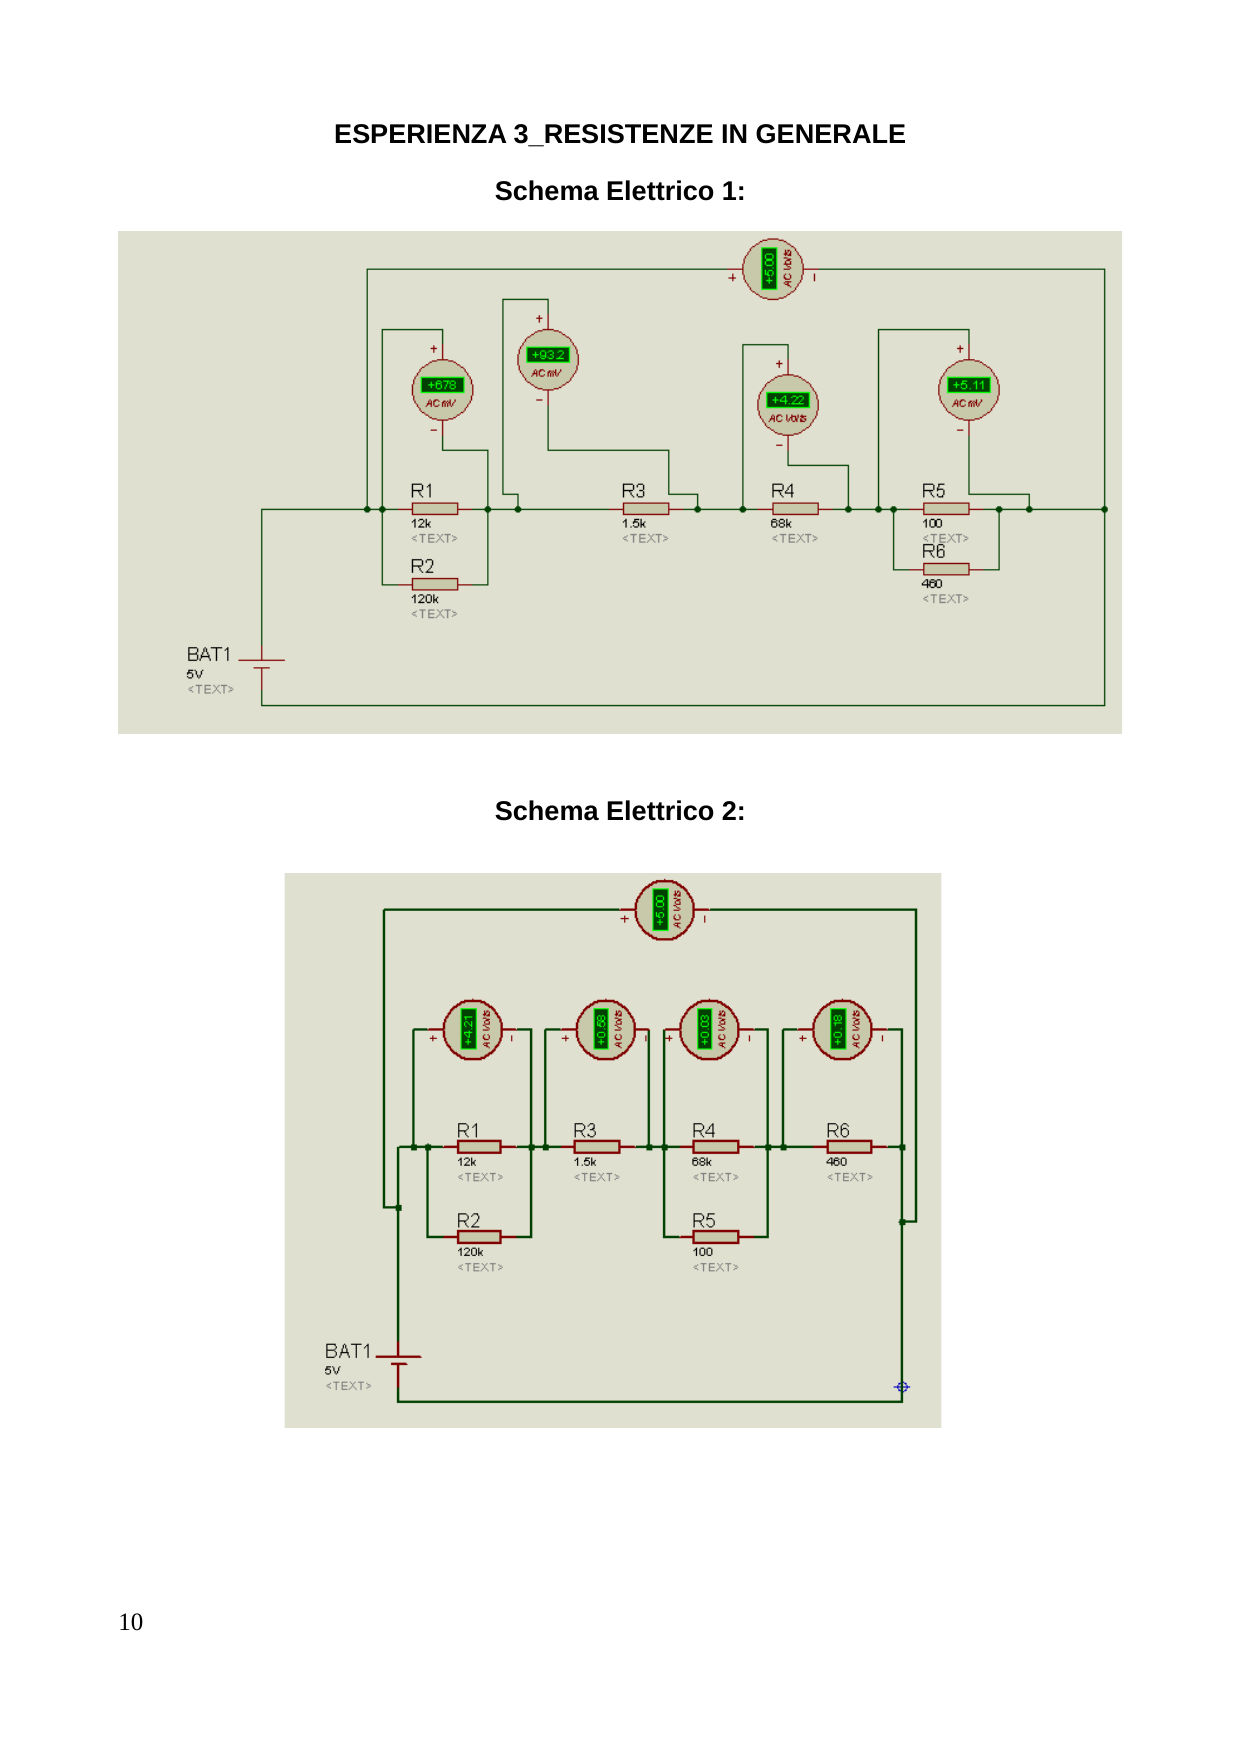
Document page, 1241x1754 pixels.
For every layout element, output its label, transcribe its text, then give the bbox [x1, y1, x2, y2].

text Schema Elettrico 1: [118, 175, 1122, 206]
picture [284, 873, 942, 1428]
text ESPERIENZA 3_RESISTENZE IN GENERALE [118, 118, 1122, 149]
picture [118, 231, 1123, 734]
text Schema Elettrico 2: [118, 795, 1122, 826]
